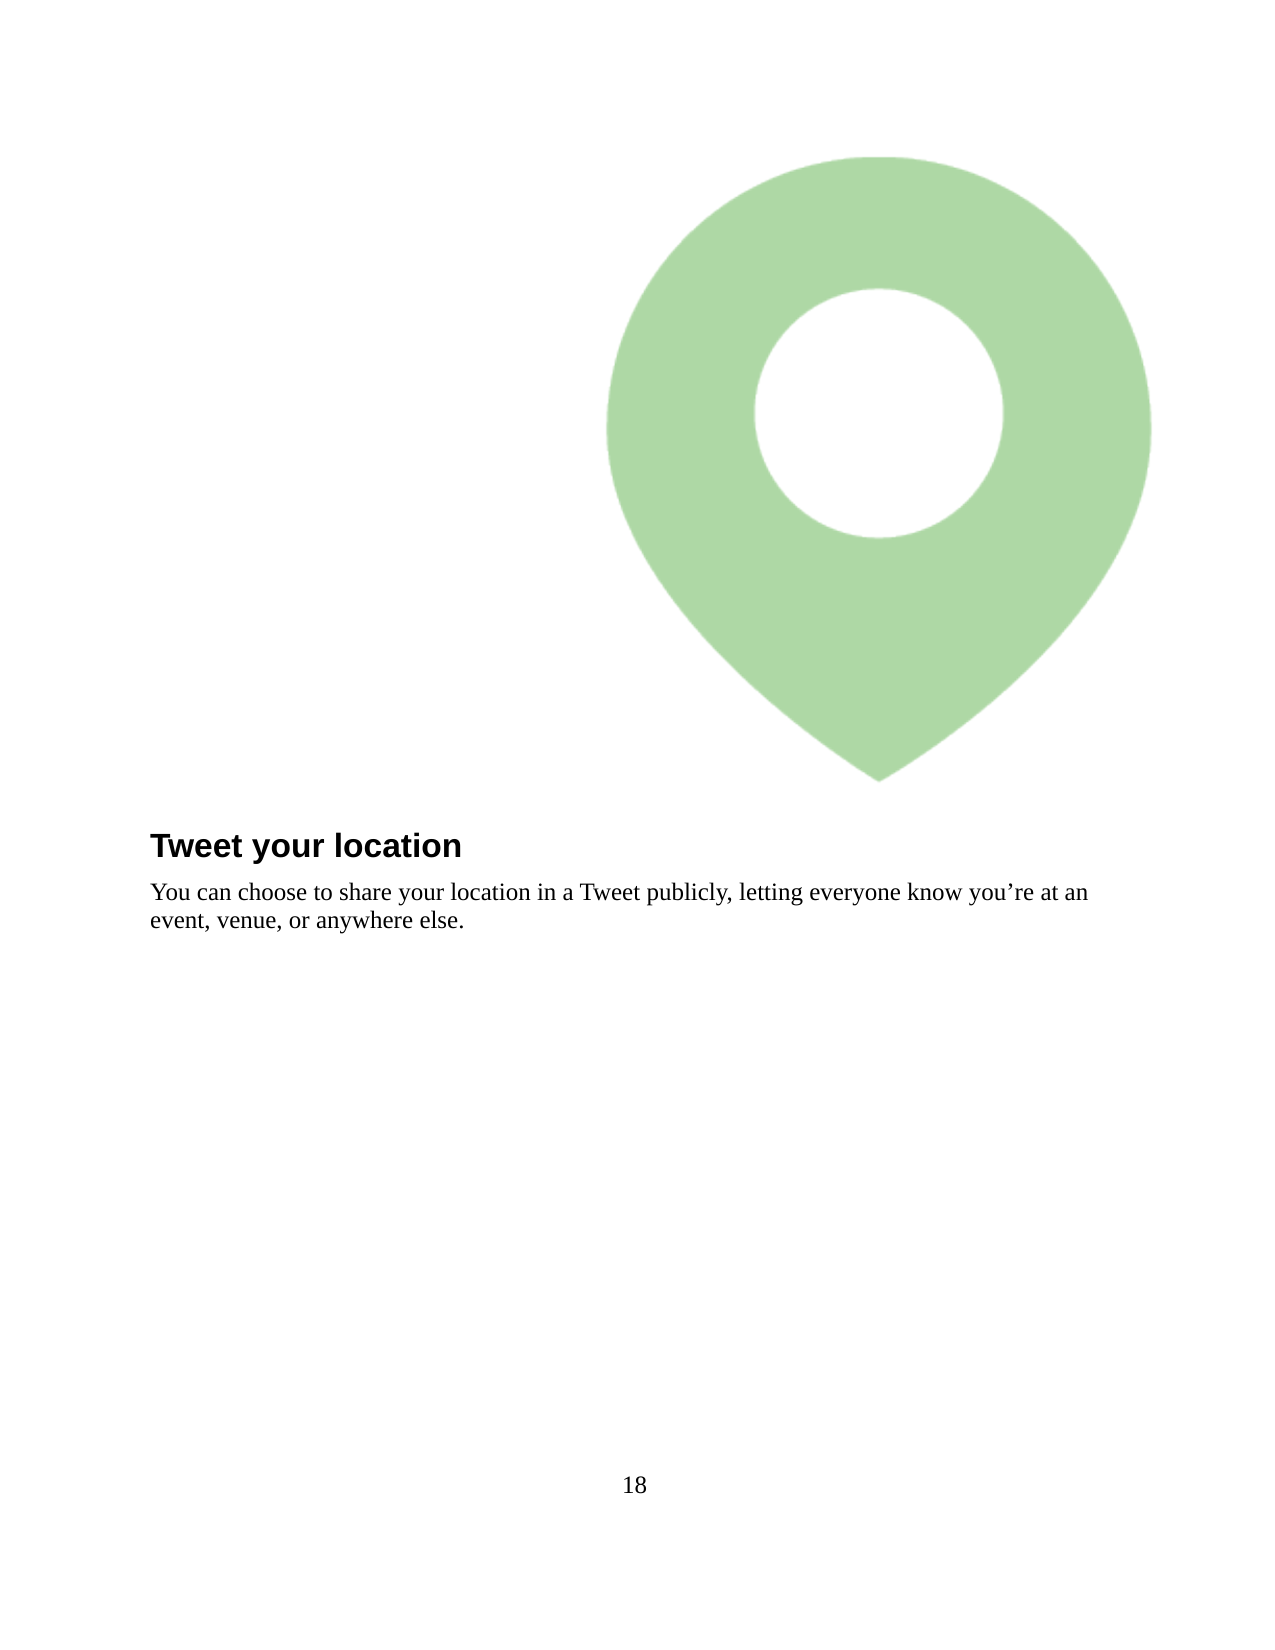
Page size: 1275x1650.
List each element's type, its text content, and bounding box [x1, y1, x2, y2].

subtitle Tweet your location [150, 826, 1125, 864]
picture [150, 150, 1275, 792]
text You can choose to share your location in a Tweet publicly, letting everyone know you’re at an event, venue, or anywhere else. [150, 877, 1125, 934]
